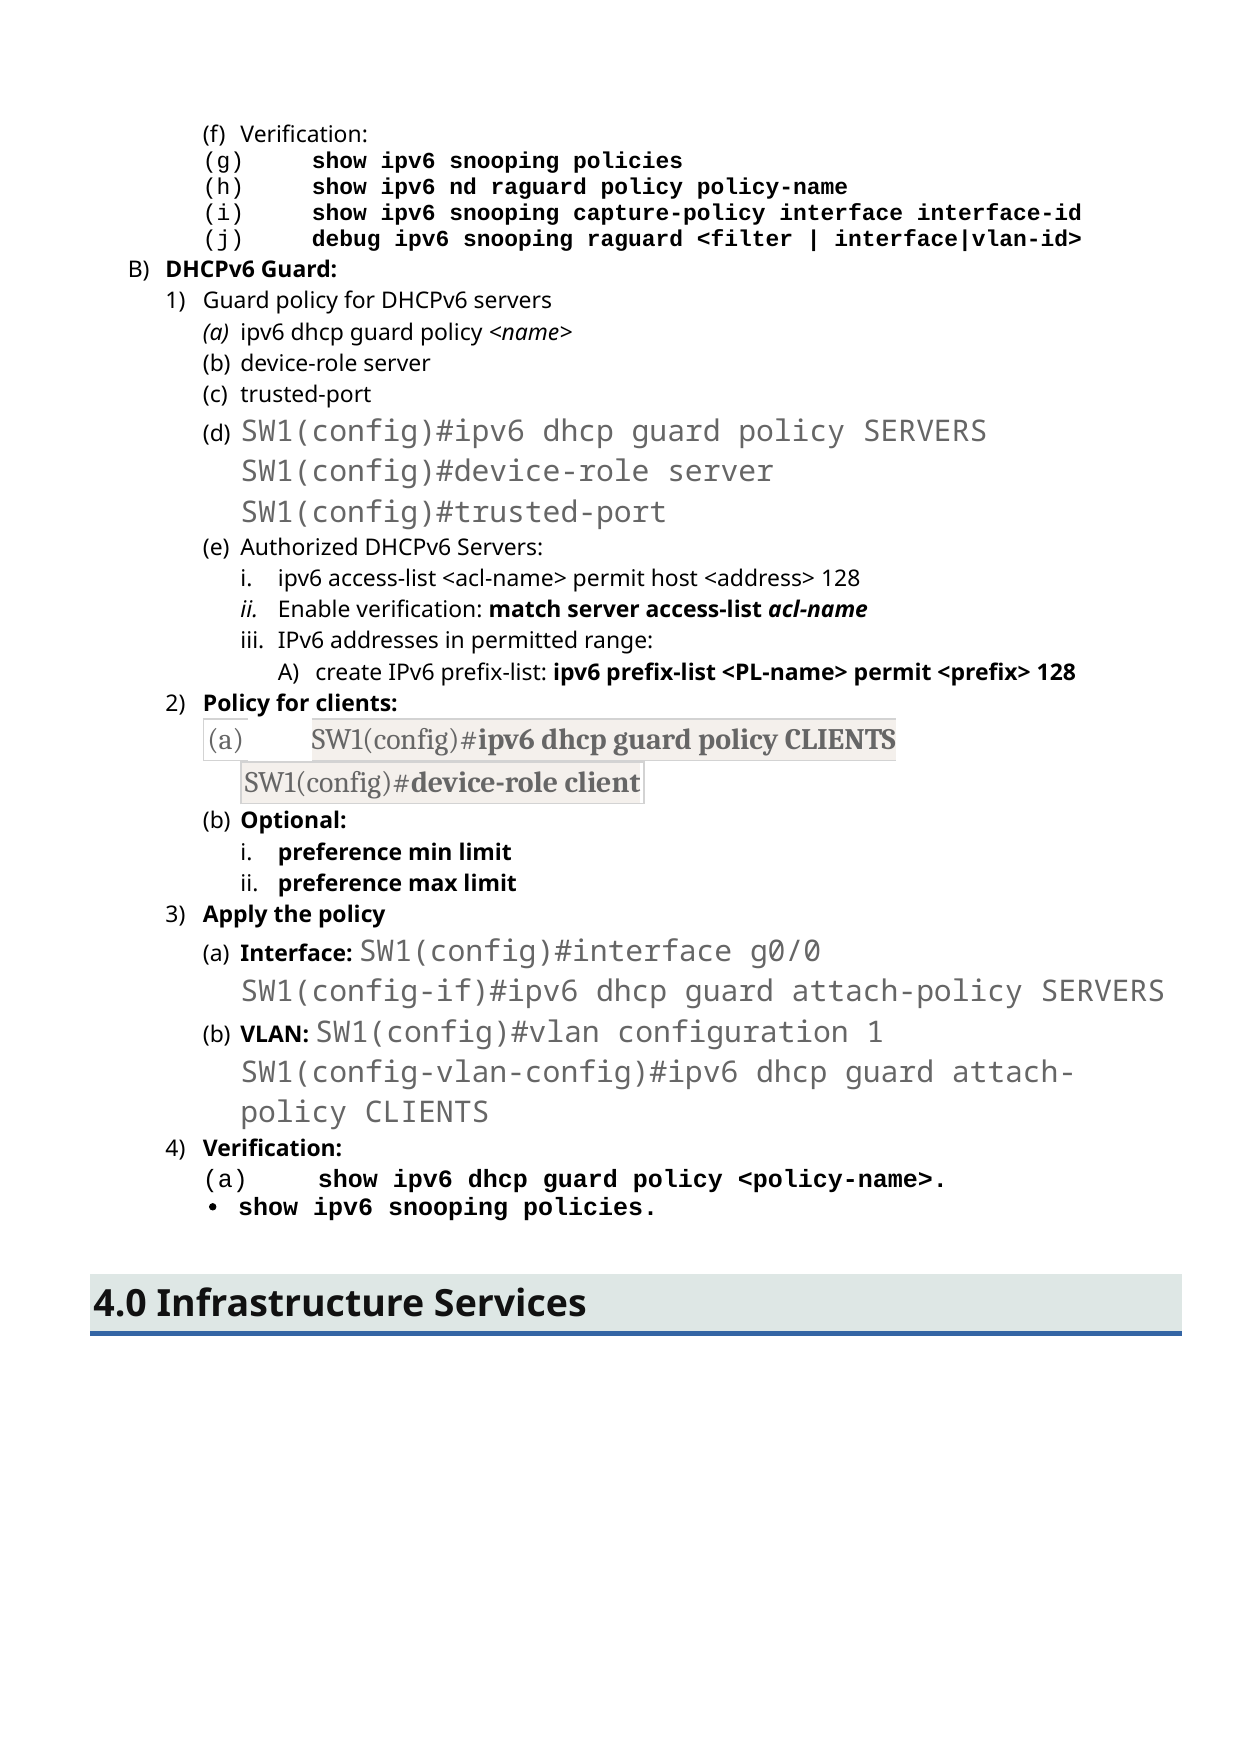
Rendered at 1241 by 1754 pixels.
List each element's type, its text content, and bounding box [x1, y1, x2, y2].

list Guard policy for DHCPv6 servers [165, 284, 1182, 316]
list ipv6 access-list <acl-name> permit host <address> 128 [240, 562, 1182, 593]
list Enable verification: match server access-list acl-name [240, 593, 1182, 624]
list trusted-port [203, 378, 1182, 409]
list Apply the policy [165, 898, 1182, 929]
list device-role server [203, 347, 1182, 378]
list preference max limit [240, 867, 1182, 898]
list [203, 761, 240, 804]
list IPv6 addresses in permitted range: [240, 624, 1182, 656]
list show ipv6 snooping policies [203, 149, 1182, 175]
list Optional: [203, 804, 1182, 836]
list show ipv6 snooping capture-policy interface interface-id [203, 201, 1182, 227]
subtitle 4.0 Infrastructure Services [90, 1274, 1182, 1331]
list create IPv6 prefix-list: ipv6 prefix-list <PL-name> permit <prefix> 128 [278, 656, 1182, 687]
list VLAN: SW1(config)#vlan configuration 1 SW1(config-vlan-config)#ipv6 dhcp guard attach-policy CLIENTS [203, 1010, 1182, 1131]
list Policy for clients: [165, 687, 1182, 718]
list Verification: [203, 118, 1182, 149]
list preference min limit [240, 836, 1182, 867]
list debug ipv6 snooping raguard <filter | interface|vlan-id> [203, 227, 1182, 253]
list Authorized DHCPv6 Servers: [203, 531, 1182, 562]
list SW1(config)#ipv6 dhcp guard policy SERVERS SW1(config)#device-role server SW1(config)#trusted-port [203, 409, 1182, 531]
list show ipv6 nd raguard policy policy-name [203, 175, 1182, 201]
list Verification: [165, 1131, 1182, 1163]
list SW1(config)#ipv6 dhcp guard policy CLIENTS SW1(config)#device-role client [204, 718, 1182, 804]
list ipv6 dhcp guard policy <name> [203, 316, 1182, 347]
list show ipv6 dhcp guard policy <policy-name>. [203, 1163, 1182, 1195]
list Interface: SW1(config)#interface g0/0 SW1(config-if)#ipv6 dhcp guard attach-policy SERVERS [203, 929, 1182, 1010]
list show ipv6 snooping policies. [208, 1195, 1182, 1223]
list DHCPv6 Guard: [128, 253, 1182, 284]
